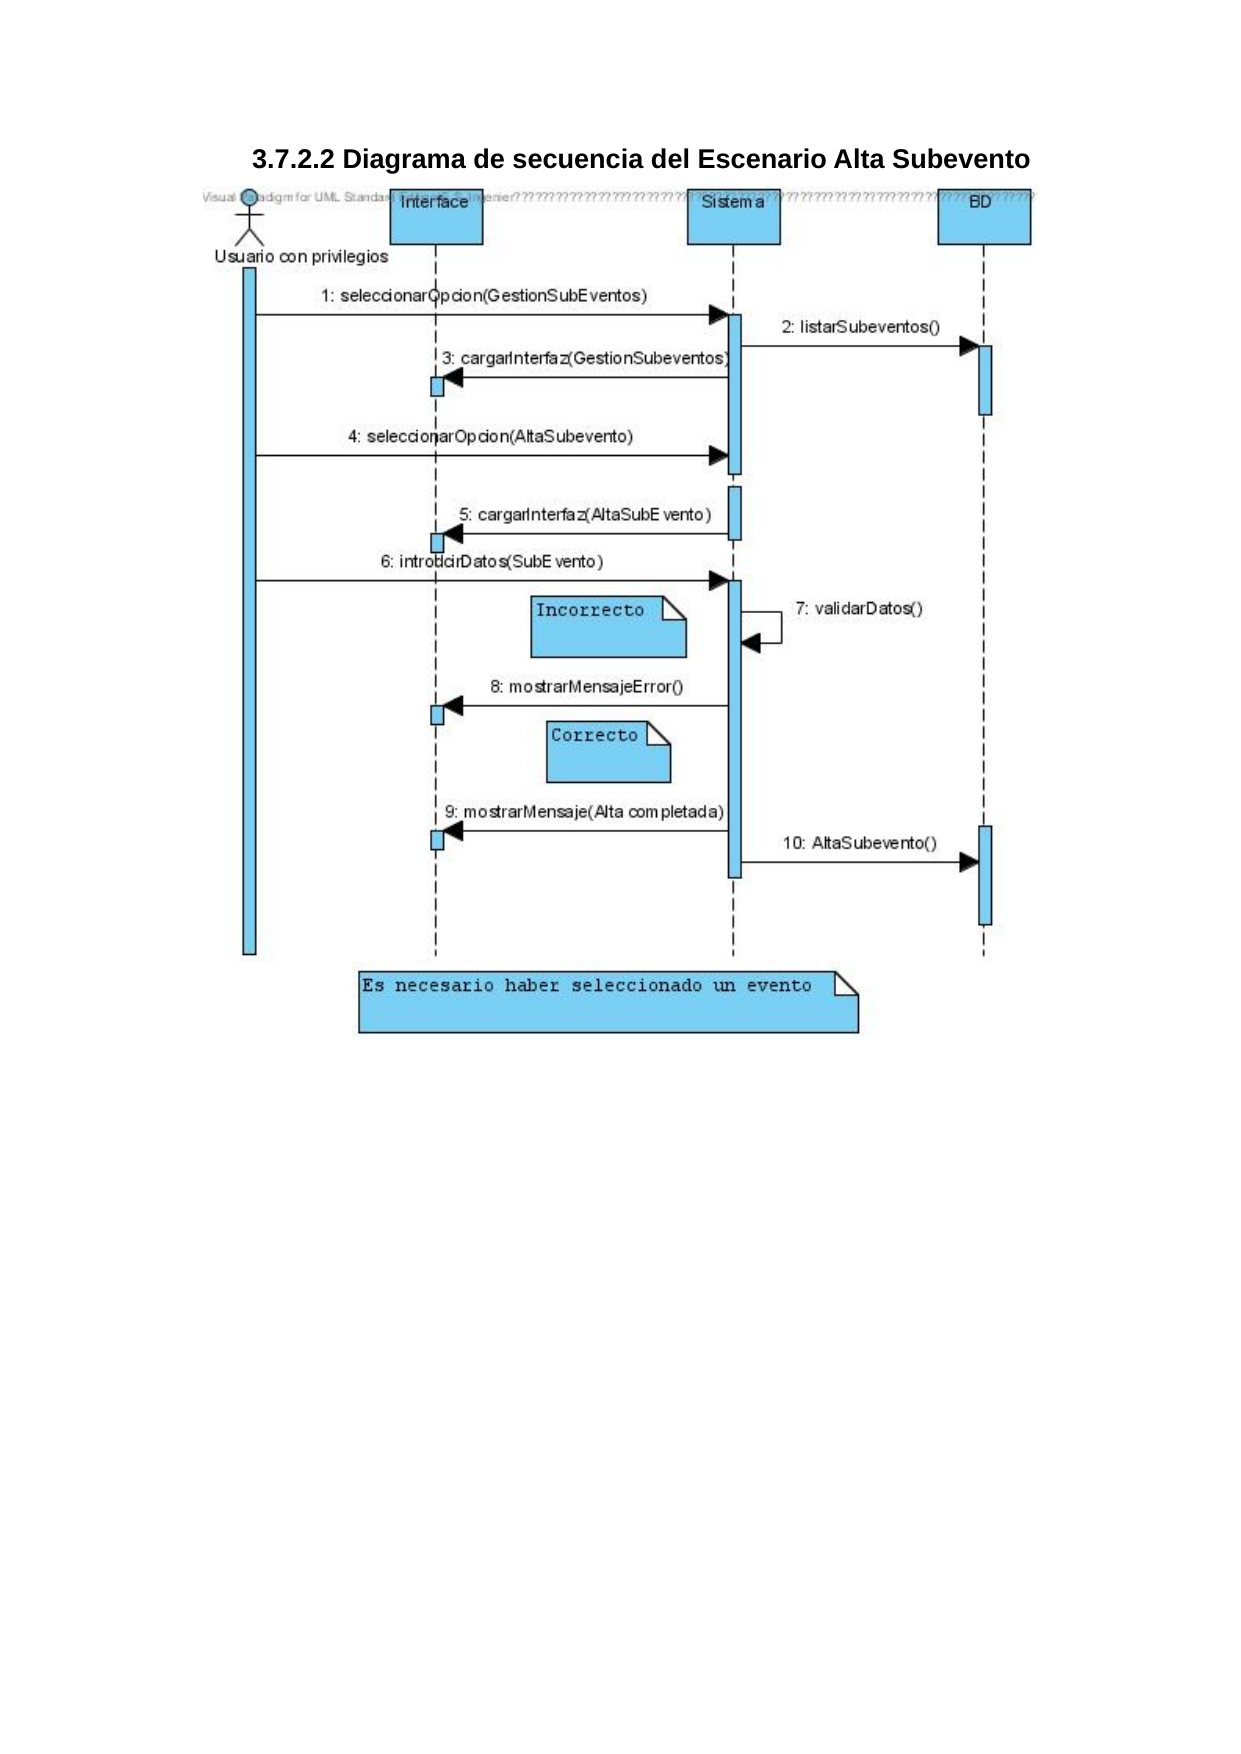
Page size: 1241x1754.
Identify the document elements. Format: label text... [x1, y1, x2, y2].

picture [202, 186, 1038, 1040]
list Diagrama de secuencia del Escenario Alta Subevento [244, 143, 1122, 174]
